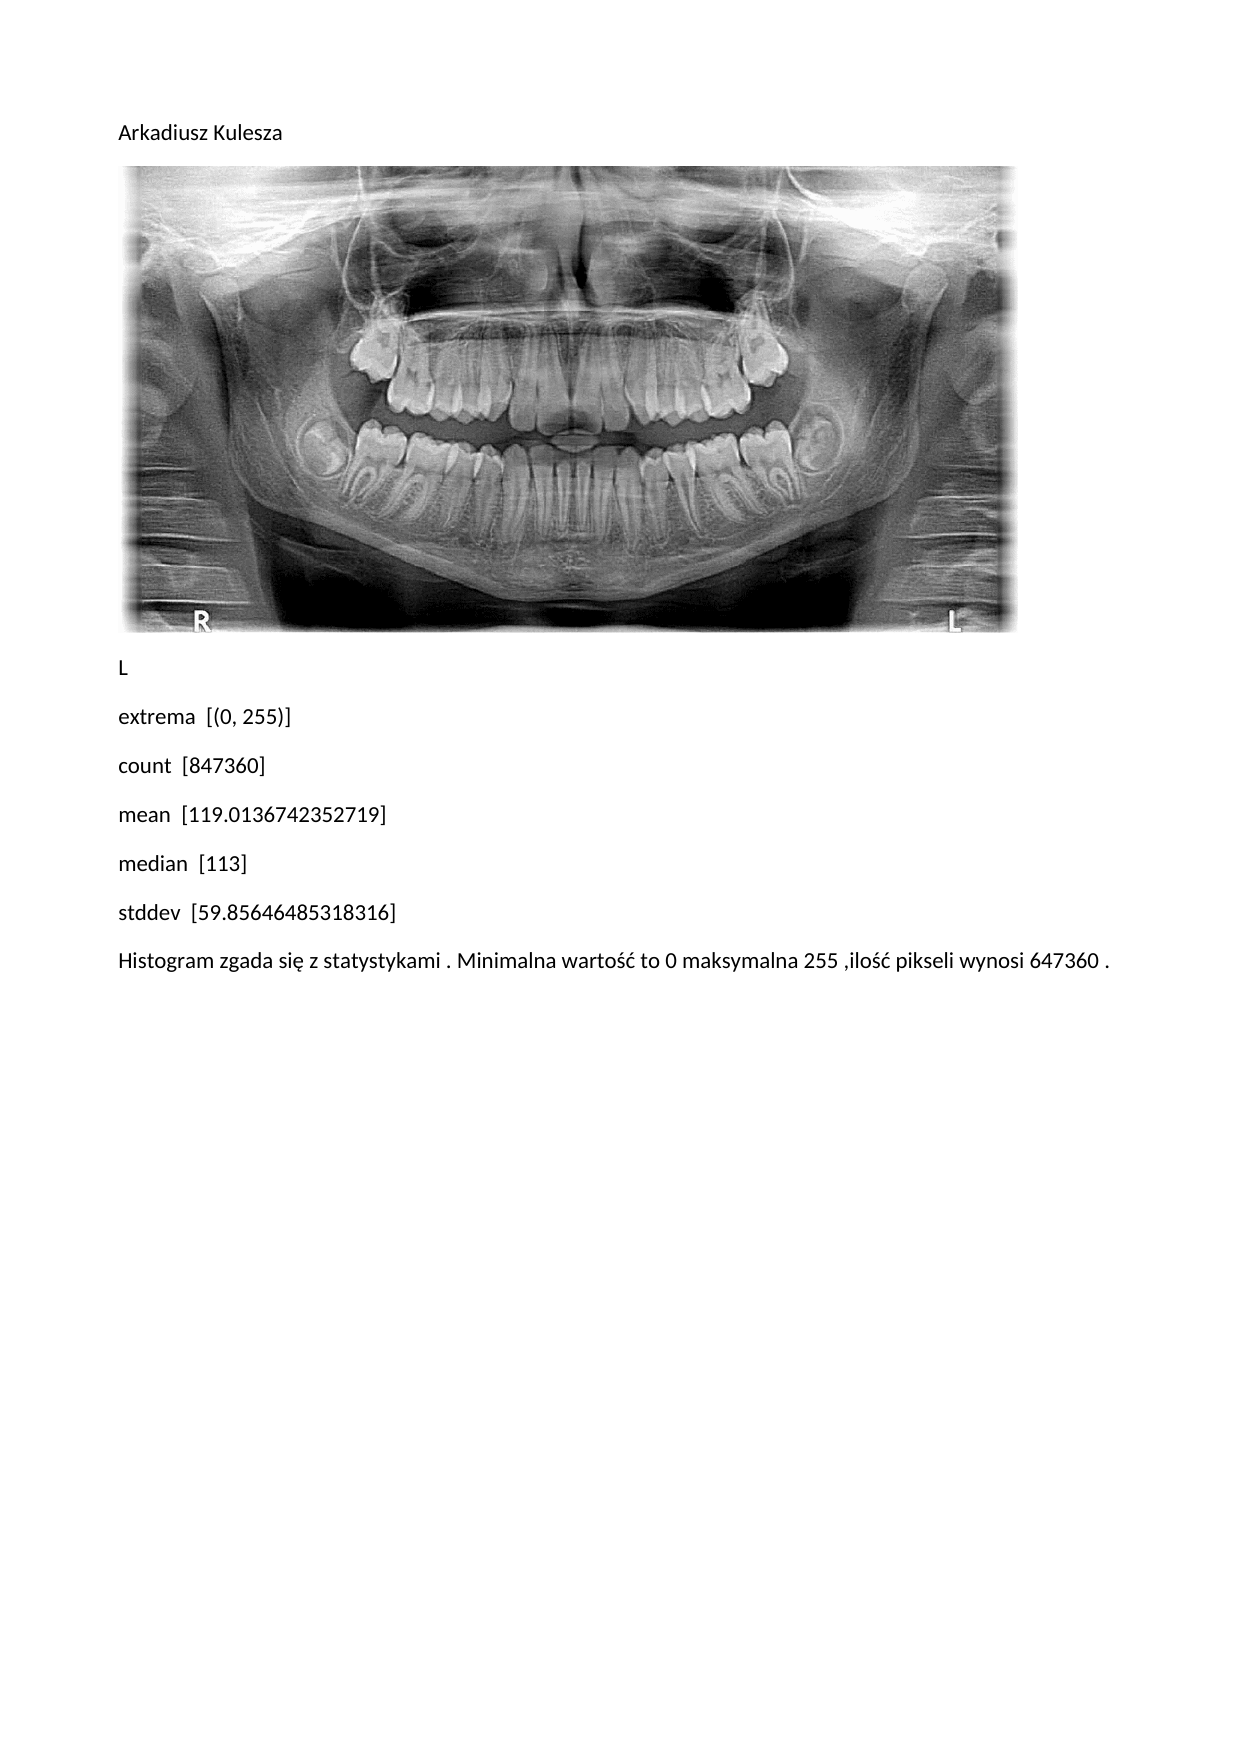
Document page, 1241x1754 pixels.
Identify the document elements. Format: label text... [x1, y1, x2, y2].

text median [113] [118, 849, 1122, 877]
text stddev [59.85646485318316] [118, 898, 1122, 926]
text Arkadiusz Kulesza [118, 118, 1122, 146]
text L [118, 653, 1122, 681]
text count [847360] [118, 751, 1122, 779]
text mean [119.0136742352719] [118, 800, 1122, 828]
text Histogram zgada się z statystykami . Minimalna wartość to 0 maksymalna 255 ,ilość pikseli wynosi 647360 . [118, 947, 1122, 974]
text extrema [(0, 255)] [118, 702, 1122, 730]
